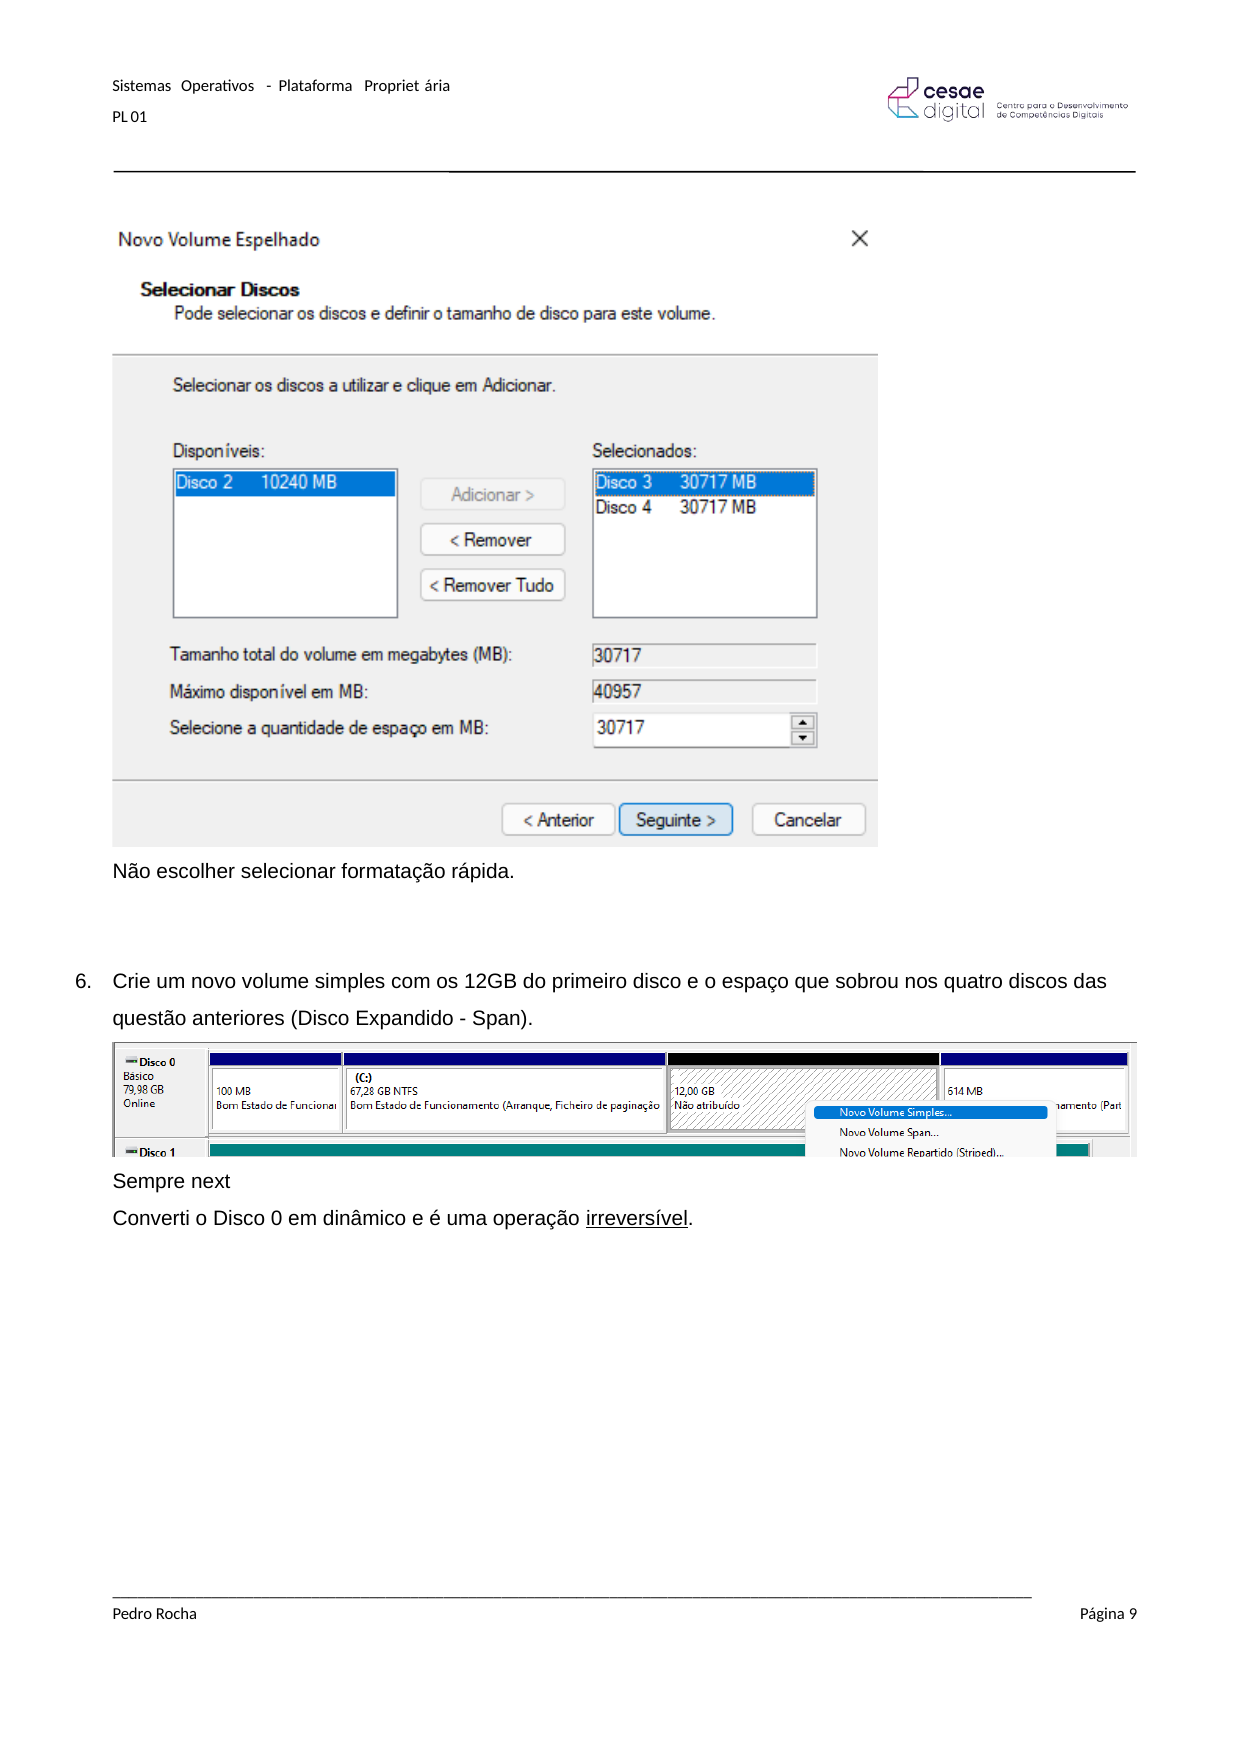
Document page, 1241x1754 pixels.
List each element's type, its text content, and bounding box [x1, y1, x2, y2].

text Sempre next [112, 1169, 1137, 1193]
list Crie um novo volume simples com os 12GB do primeiro disco e o espaço que sobrou nos quatro discos das questão anteriores (Disco Expandido - Span). [75, 969, 1137, 1029]
text Não escolher selecionar formatação rápida. [112, 859, 1137, 883]
text Converti o Disco 0 em dinâmico e é uma operação irreversível. [112, 1206, 1137, 1229]
